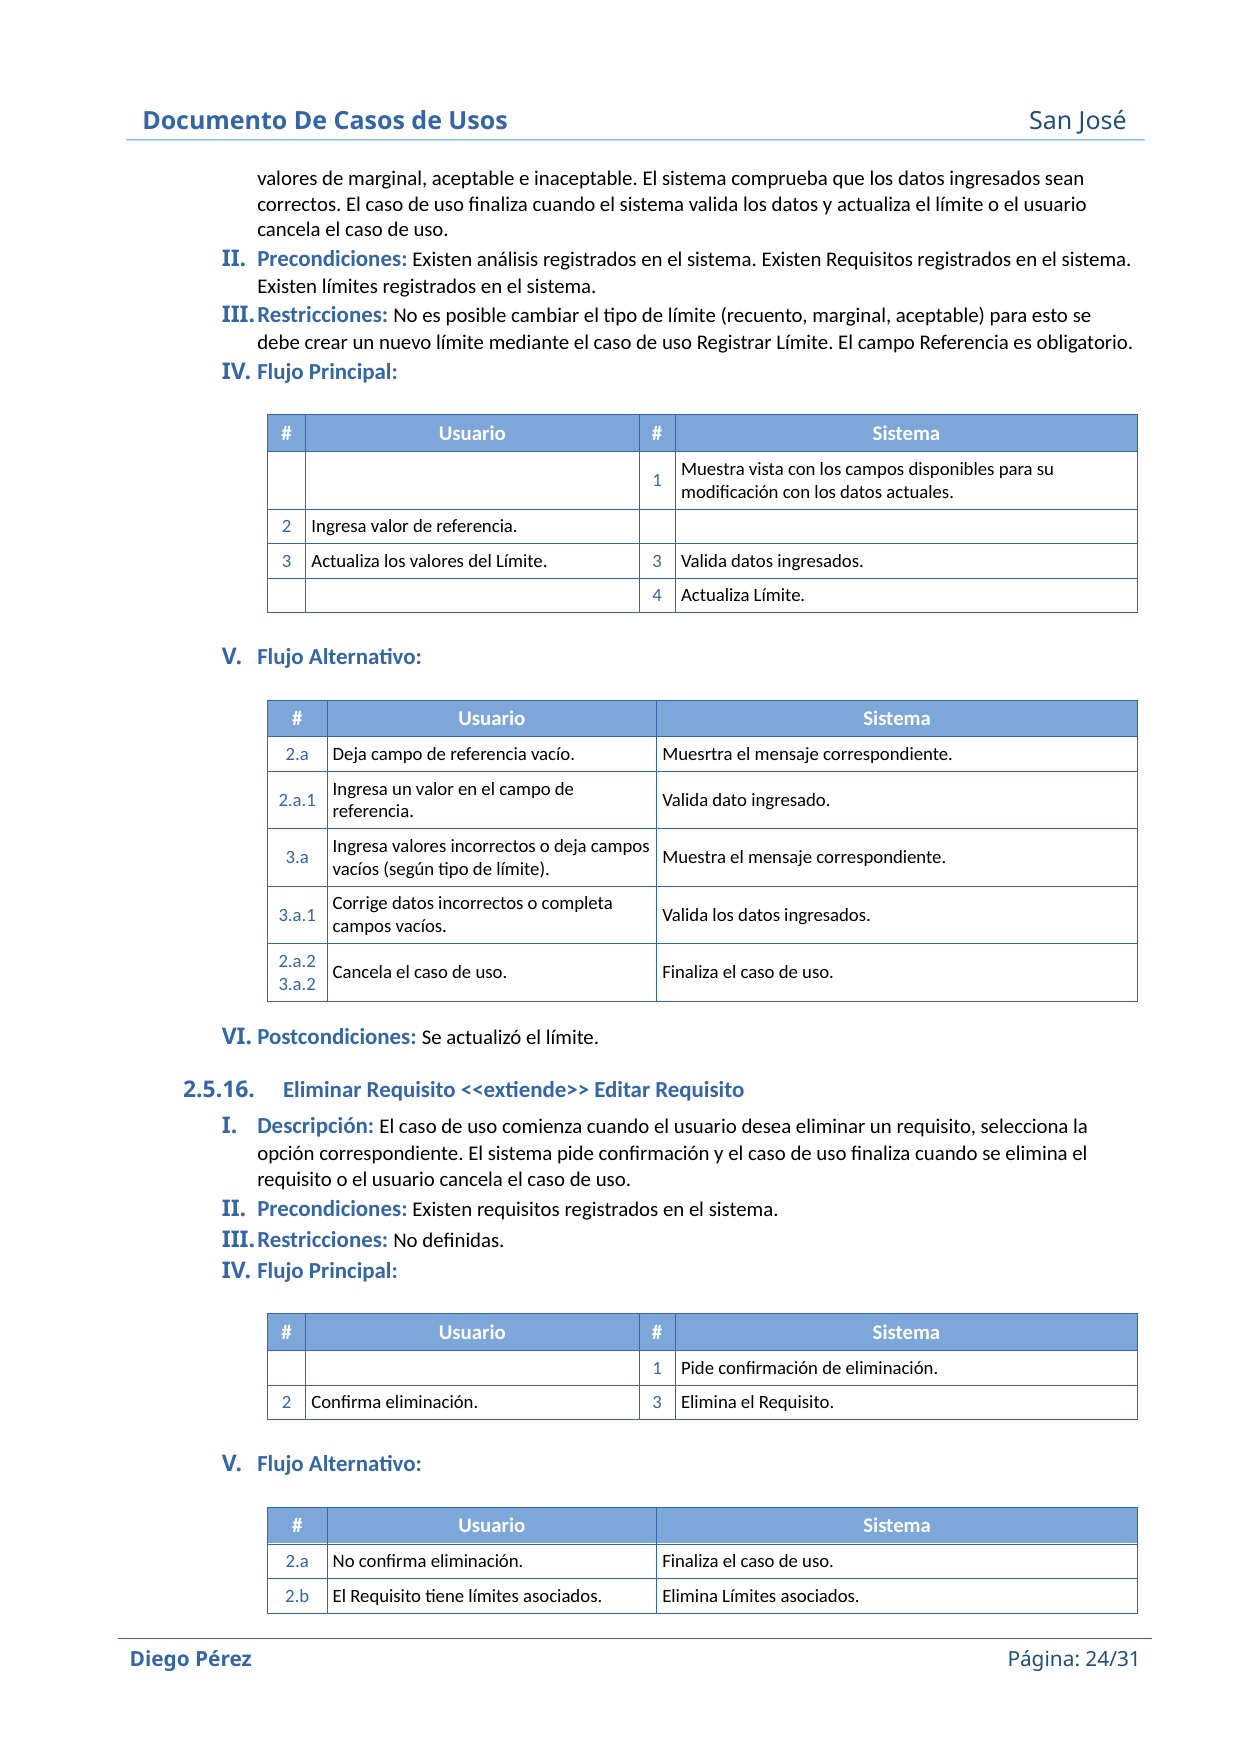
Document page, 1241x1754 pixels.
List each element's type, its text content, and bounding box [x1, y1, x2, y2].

table_header # [640, 415, 675, 451]
list Flujo Alternativo: [222, 1447, 1137, 1478]
list Descripción: El caso de uso comienza cuando el usuario desea eliminar un requisito, selecciona la opción correspondiente. El sistema pide confirmación y el caso de uso finaliza cuando se elimina el requisito o el usuario cancela el caso de uso. [222, 1109, 1137, 1191]
table_cell 2 [268, 1386, 305, 1419]
table_cell 2.a [268, 737, 327, 771]
list Flujo Principal: [222, 1254, 1137, 1285]
table_cell 3.a [268, 829, 327, 886]
table_cell Elimina Límites asociados. [657, 1579, 1137, 1612]
list Restricciones: No definidas. [222, 1223, 1137, 1254]
list Restricciones: No es posible cambiar el tipo de límite (recuento, marginal, aceptable) para esto se debe crear un nuevo límite mediante el caso de uso Registrar Límite. El campo Referencia es obligatorio. [222, 298, 1137, 355]
list Postcondiciones: Se actualizó el límite. [222, 1019, 1137, 1051]
table_header Usuario [328, 701, 656, 736]
table_cell Valida los datos ingresados. [657, 887, 1137, 943]
table_cell 3.a.1 [268, 887, 327, 943]
table_cell Deja campo de referencia vacío. [328, 737, 656, 771]
list valores de marginal, aceptable e inaceptable. El sistema comprueba que los datos ingresados sean correctos. El caso de uso finaliza cuando el sistema valida los datos y actualiza el límite o el usuario cancela el caso de uso. [222, 165, 1137, 242]
table_header Sistema [676, 1314, 1137, 1350]
table_header Usuario [306, 415, 639, 451]
table_header # [640, 1314, 675, 1350]
table_cell 3 [268, 544, 305, 578]
table_cell 4 [640, 579, 675, 612]
table_cell Elimina el Requisito. [676, 1386, 1137, 1419]
table_cell Muesrtra el mensaje correspondiente. [657, 737, 1137, 771]
table_header Sistema [657, 701, 1137, 736]
table_header Sistema [657, 1508, 1137, 1543]
table_cell Valida datos ingresados. [676, 544, 1137, 578]
table_cell Pide confirmación de eliminación. [676, 1351, 1137, 1385]
table_cell [306, 579, 639, 612]
list Precondiciones: Existen requisitos registrados en el sistema. [222, 1191, 1137, 1223]
table_cell 2 [268, 510, 305, 543]
list Flujo Principal: [222, 355, 1137, 386]
table_header Usuario [306, 1314, 639, 1350]
table_cell Finaliza el caso de uso. [657, 1545, 1137, 1578]
table_cell Corrige datos incorrectos o completa campos vacíos. [328, 887, 656, 943]
table_cell Muestra el mensaje correspondiente. [657, 829, 1137, 886]
table_cell Valida dato ingresado. [657, 772, 1137, 828]
table_header Sistema [676, 415, 1137, 451]
table_cell 3 [640, 544, 675, 578]
table_cell [268, 1351, 305, 1385]
table_cell [676, 510, 1137, 543]
table_cell 1 [640, 1351, 675, 1385]
table_cell [306, 452, 639, 509]
table_cell 2.a.1 [268, 772, 327, 828]
table_cell Actualiza Límite. [676, 579, 1137, 612]
table_cell Ingresa valor de referencia. [306, 510, 639, 543]
table_cell Cancela el caso de uso. [328, 944, 656, 1001]
table_cell Finaliza el caso de uso. [657, 944, 1137, 1001]
table_cell Ingresa un valor en el campo de referencia. [328, 772, 656, 828]
table_cell El Requisito tiene límites asociados. [328, 1579, 656, 1612]
list Precondiciones: Existen análisis registrados en el sistema. Existen Requisitos registrados en el sistema. Existen límites registrados en el sistema. [222, 242, 1137, 298]
table_cell 2.a.2 3.a.2 [268, 944, 327, 1001]
table_cell [268, 452, 305, 509]
table_cell Confirma eliminación. [306, 1386, 639, 1419]
table_cell [268, 579, 305, 612]
table_cell 3 [640, 1386, 675, 1419]
table_cell Muestra vista con los campos disponibles para su modificación con los datos actuales. [676, 452, 1137, 509]
list Flujo Alternativo: [222, 640, 1137, 671]
table_header # [268, 415, 305, 451]
table_cell 2.b [268, 1579, 327, 1612]
table_header # [268, 1314, 305, 1350]
table_header # [268, 1508, 327, 1543]
table_header Usuario [328, 1508, 656, 1543]
table_cell 2.a [268, 1545, 327, 1578]
table_cell Ingresa valores incorrectos o deja campos vacíos (según tipo de límite). [328, 829, 656, 886]
subtitle Eliminar Requisito <<extiende>> Editar Requisito [180, 1070, 1140, 1107]
table_cell Actualiza los valores del Límite. [306, 544, 639, 578]
table_cell [306, 1351, 639, 1385]
table_cell 1 [640, 452, 675, 509]
table_cell No confirma eliminación. [328, 1545, 656, 1578]
table_header # [268, 701, 327, 736]
table_cell [640, 510, 675, 543]
